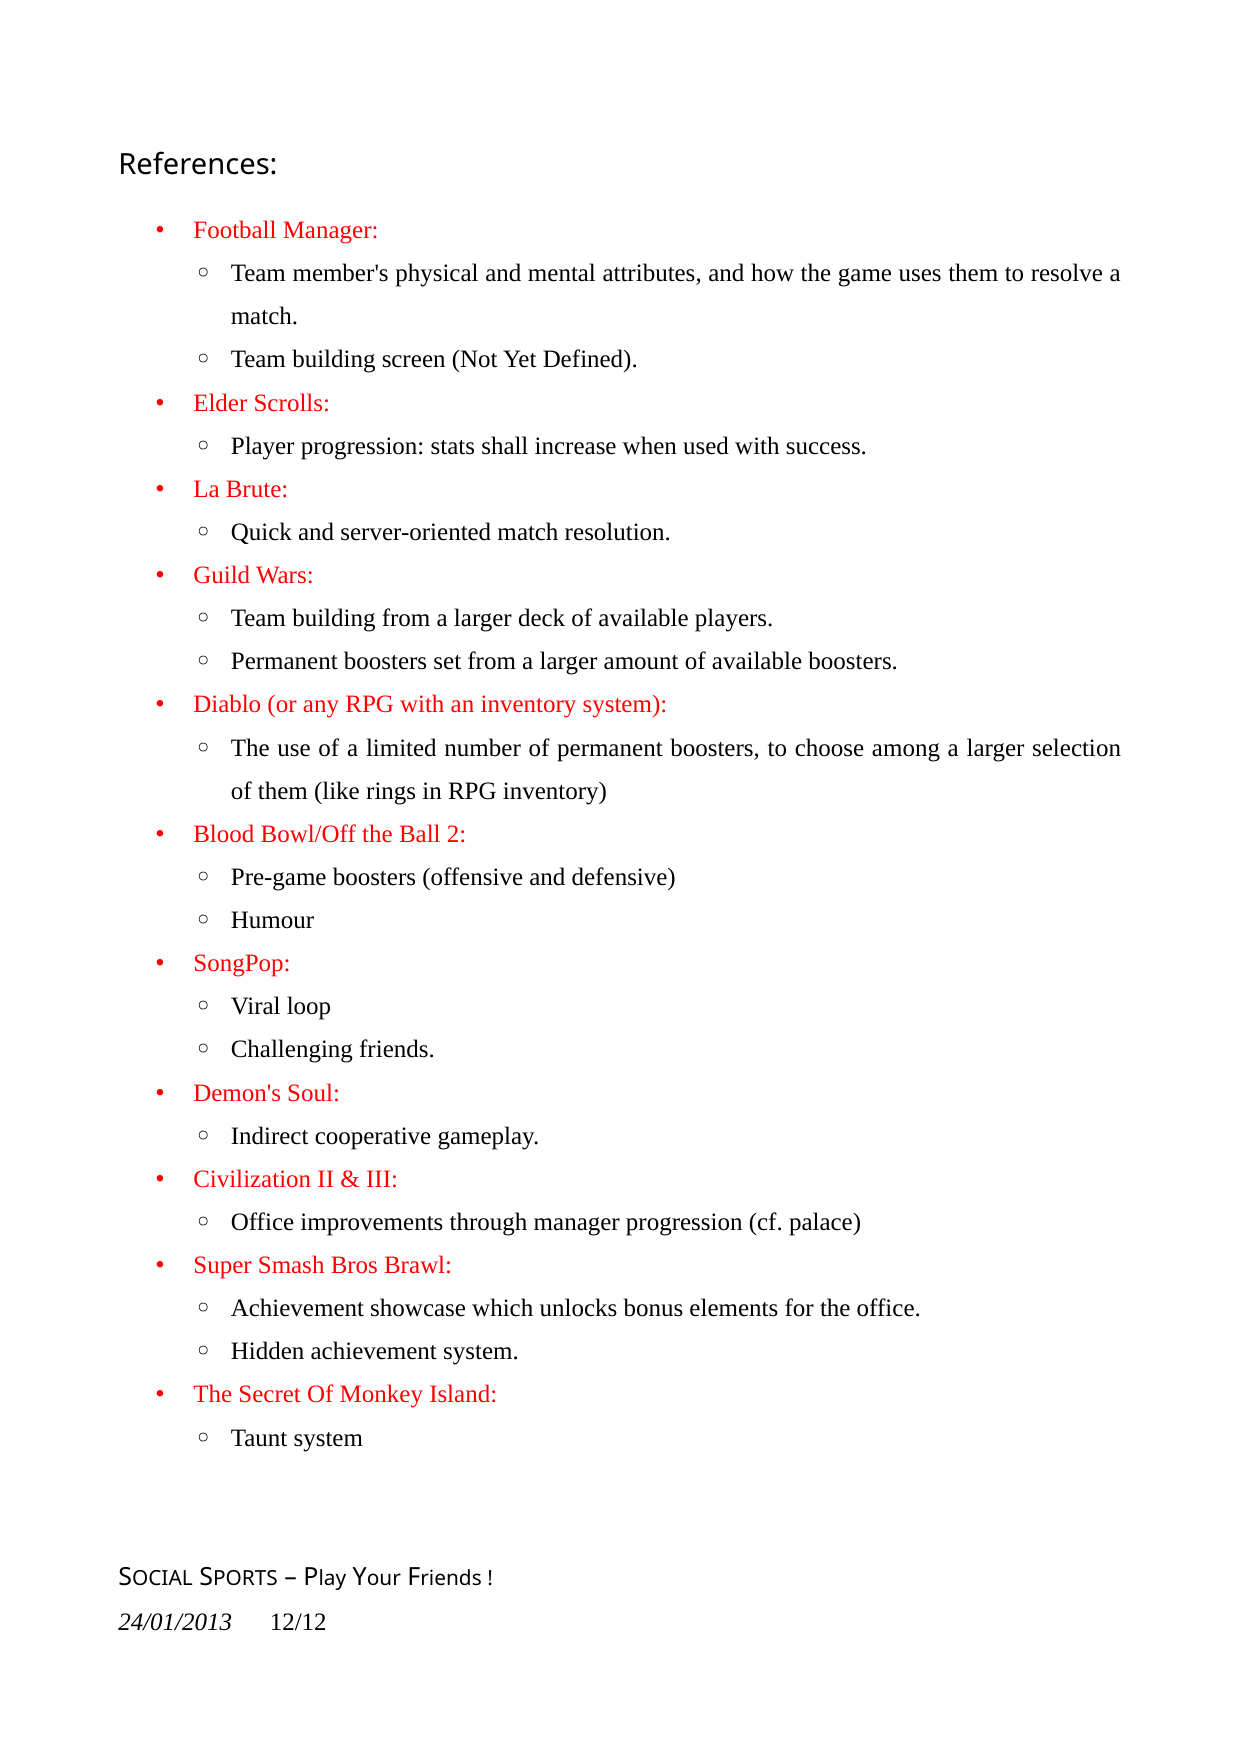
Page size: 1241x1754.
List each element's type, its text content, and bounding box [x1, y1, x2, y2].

list La Brute: [156, 474, 1122, 503]
list Humour [193, 905, 1122, 934]
list Achievement showcase which unlocks bonus elements for the office. [193, 1293, 1122, 1322]
list The use of a limited number of permanent boosters, to choose among a larger selection of them (like rings in RPG inventory) [193, 733, 1122, 804]
list Viral loop [193, 991, 1122, 1020]
subtitle References: [118, 143, 1122, 183]
list Office improvements through manager progression (cf. palace) [193, 1207, 1122, 1236]
list Indirect cooperative gameplay. [193, 1121, 1122, 1149]
list Guild Wars: [156, 560, 1122, 589]
list Permanent boosters set from a larger amount of available boosters. [193, 646, 1122, 675]
list Demon's Soul: [156, 1078, 1122, 1106]
list Player progression: stats shall increase when used with success. [193, 431, 1122, 459]
list Super Smash Bros Brawl: [156, 1250, 1122, 1279]
list Elder Scrolls: [156, 388, 1122, 416]
list The Secret Of Monkey Island: [156, 1379, 1122, 1408]
list SongPop: [156, 948, 1122, 977]
list Team building from a larger deck of available players. [193, 603, 1122, 632]
list Blood Bowl/Off the Ball 2: [156, 819, 1122, 848]
list Pre-game boosters (offensive and defensive) [193, 862, 1122, 891]
list Team member's physical and mental attributes, and how the game uses them to resolve a match. [193, 258, 1122, 330]
list Hidden achievement system. [193, 1336, 1122, 1365]
list Football Manager: [156, 215, 1122, 244]
list Quick and server-oriented match resolution. [193, 517, 1122, 546]
list Diablo (or any RPG with an inventory system): [156, 689, 1122, 718]
list Team building screen (Not Yet Defined). [193, 344, 1122, 373]
list Taunt system [193, 1423, 1122, 1451]
list Challenging friends. [193, 1034, 1122, 1063]
list Civilization II & III: [156, 1164, 1122, 1193]
